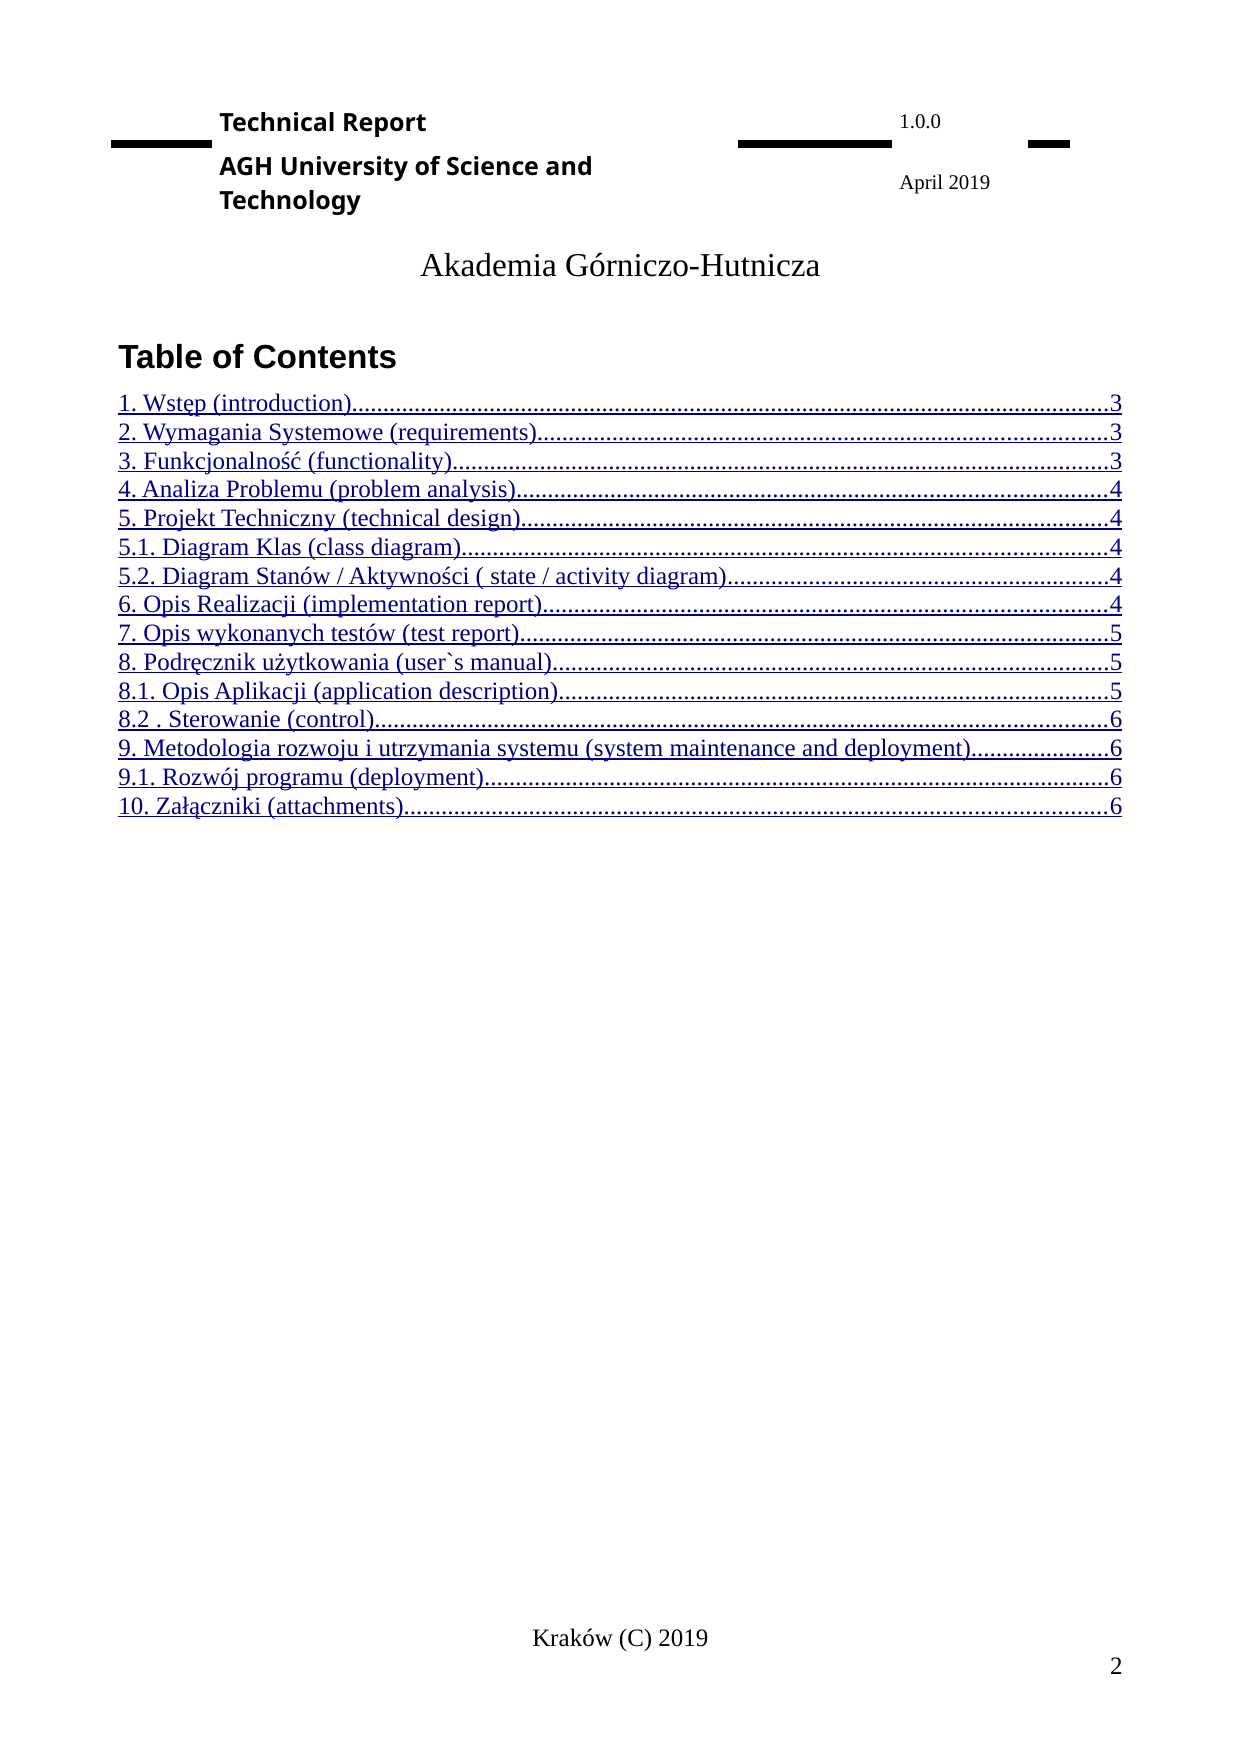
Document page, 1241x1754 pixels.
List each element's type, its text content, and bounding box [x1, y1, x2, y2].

text 5.2. Diagram Stanów / Aktywności ( state / activity diagram) 4 [118, 561, 1122, 586]
text 8.1. Opis Aplikacji (application description) 5 [118, 676, 1122, 701]
text 9. Metodologia rozwoju i utrzymania systemu (system maintenance and deployment) 6 [118, 733, 1122, 758]
text 5. Projekt Techniczny (technical design) 4 [118, 503, 1122, 528]
text 5.1. Diagram Klas (class diagram) 4 [118, 532, 1122, 557]
text 10. Załączniki (attachments) 6 [118, 791, 1122, 816]
text 8.2 . Sterowanie (control) 6 [118, 704, 1122, 729]
text 8. Podręcznik użytkowania (user`s manual) 5 [118, 647, 1122, 672]
text 1. Wstęp (introduction) 3 [118, 388, 1122, 413]
text 3. Funkcjonalność (functionality) 3 [118, 446, 1122, 471]
text 6. Opis Realizacji (implementation report) 4 [118, 589, 1122, 614]
text 9.1. Rozwój programu (deployment) 6 [118, 762, 1122, 787]
text 7. Opis wykonanych testów (test report) 5 [118, 618, 1122, 643]
text Akademia Górniczo-Hutnicza [118, 245, 1122, 283]
text 4. Analiza Problemu (problem analysis) 4 [118, 474, 1122, 499]
text 2. Wymagania Systemowe (requirements) 3 [118, 417, 1122, 442]
subtitle Table of Contents [118, 337, 1122, 376]
